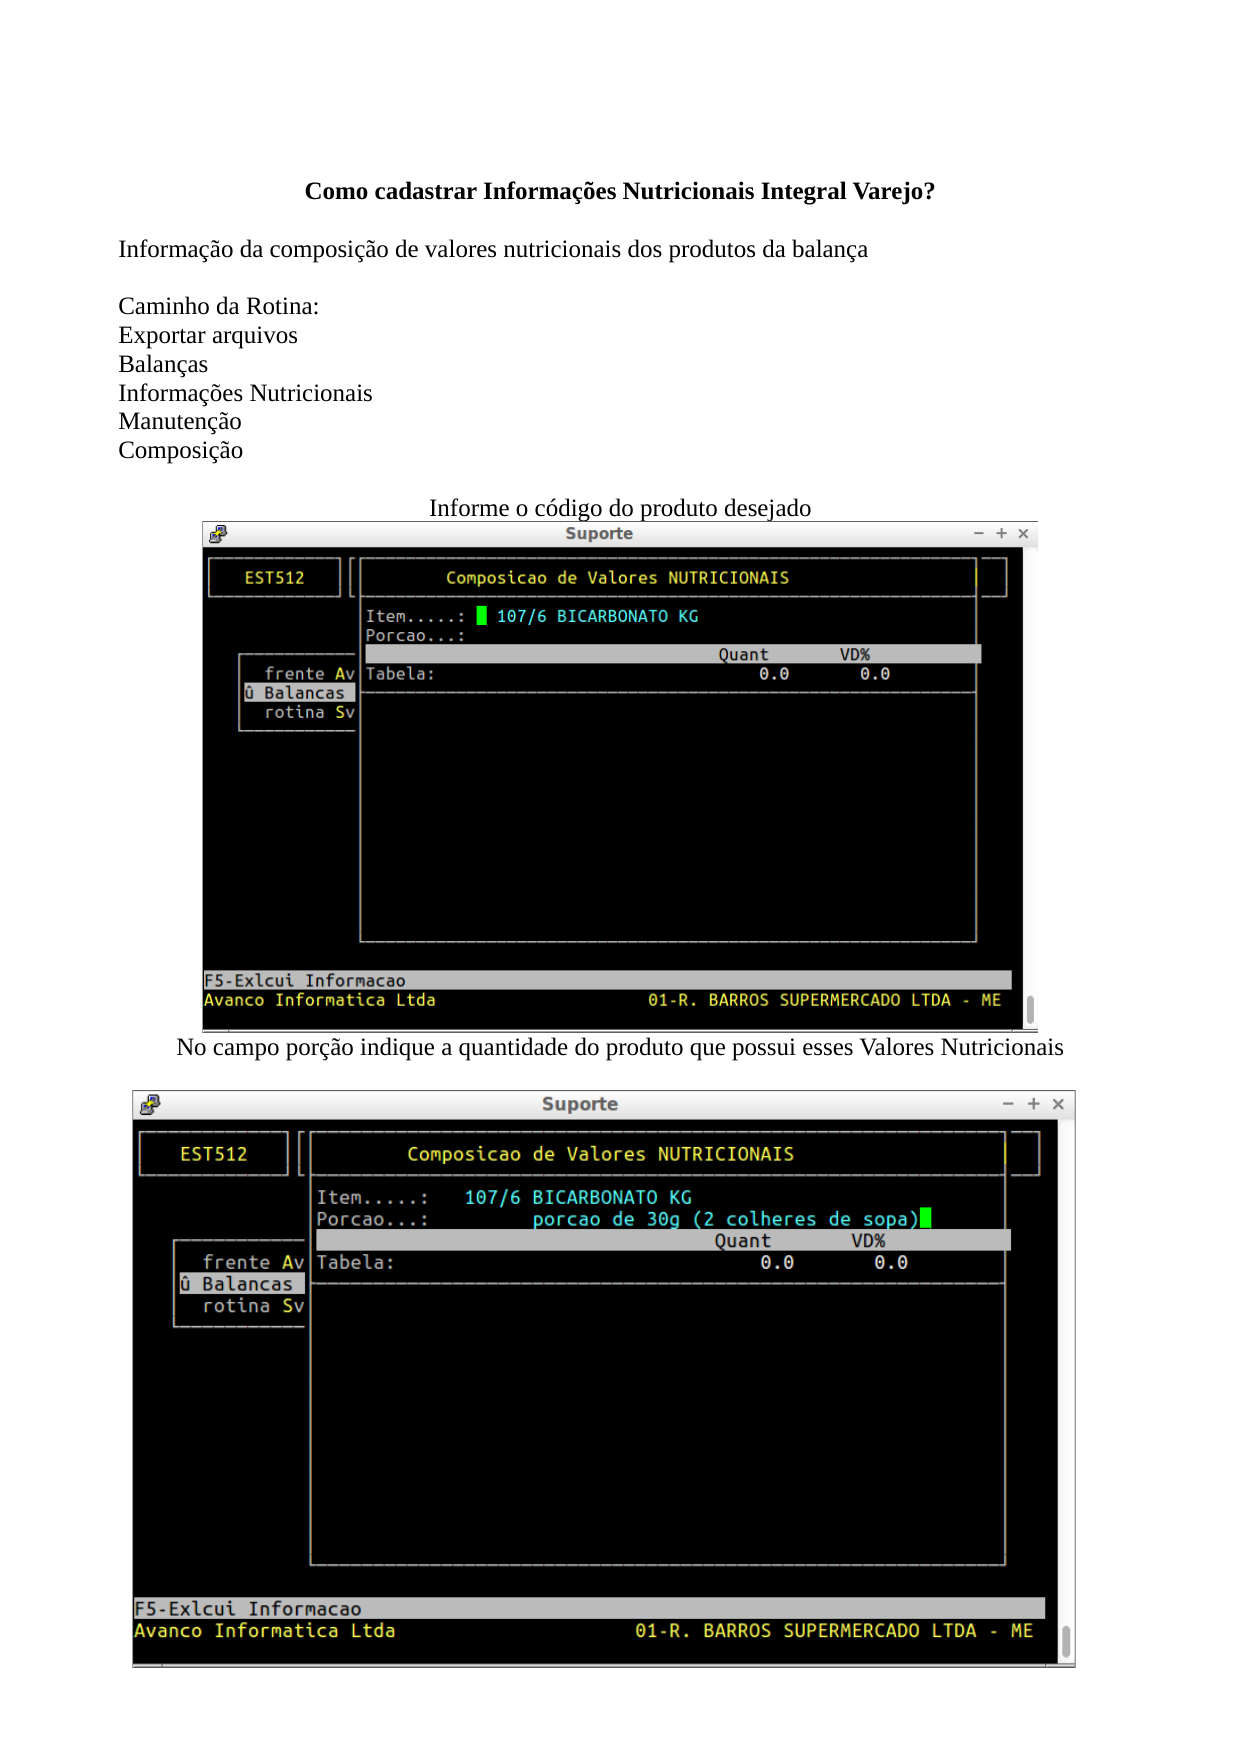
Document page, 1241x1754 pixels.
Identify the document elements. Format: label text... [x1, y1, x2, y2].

text Como cadastrar Informações Nutricionais Integral Varejo? [118, 176, 1122, 205]
picture [132, 1090, 1076, 1668]
text Caminho da Rotina: Exportar arquivos Balanças Informações Nutricionais Manutenção [118, 291, 1122, 435]
text Composição [118, 435, 1122, 464]
text Informação da composição de valores nutricionais dos produtos da balança [118, 234, 1122, 263]
picture [202, 521, 1038, 1033]
text No campo porção indique a quantidade do produto que possui esses Valores Nutricionais [118, 521, 1122, 1061]
text Informe o código do produto desejado [118, 493, 1122, 521]
